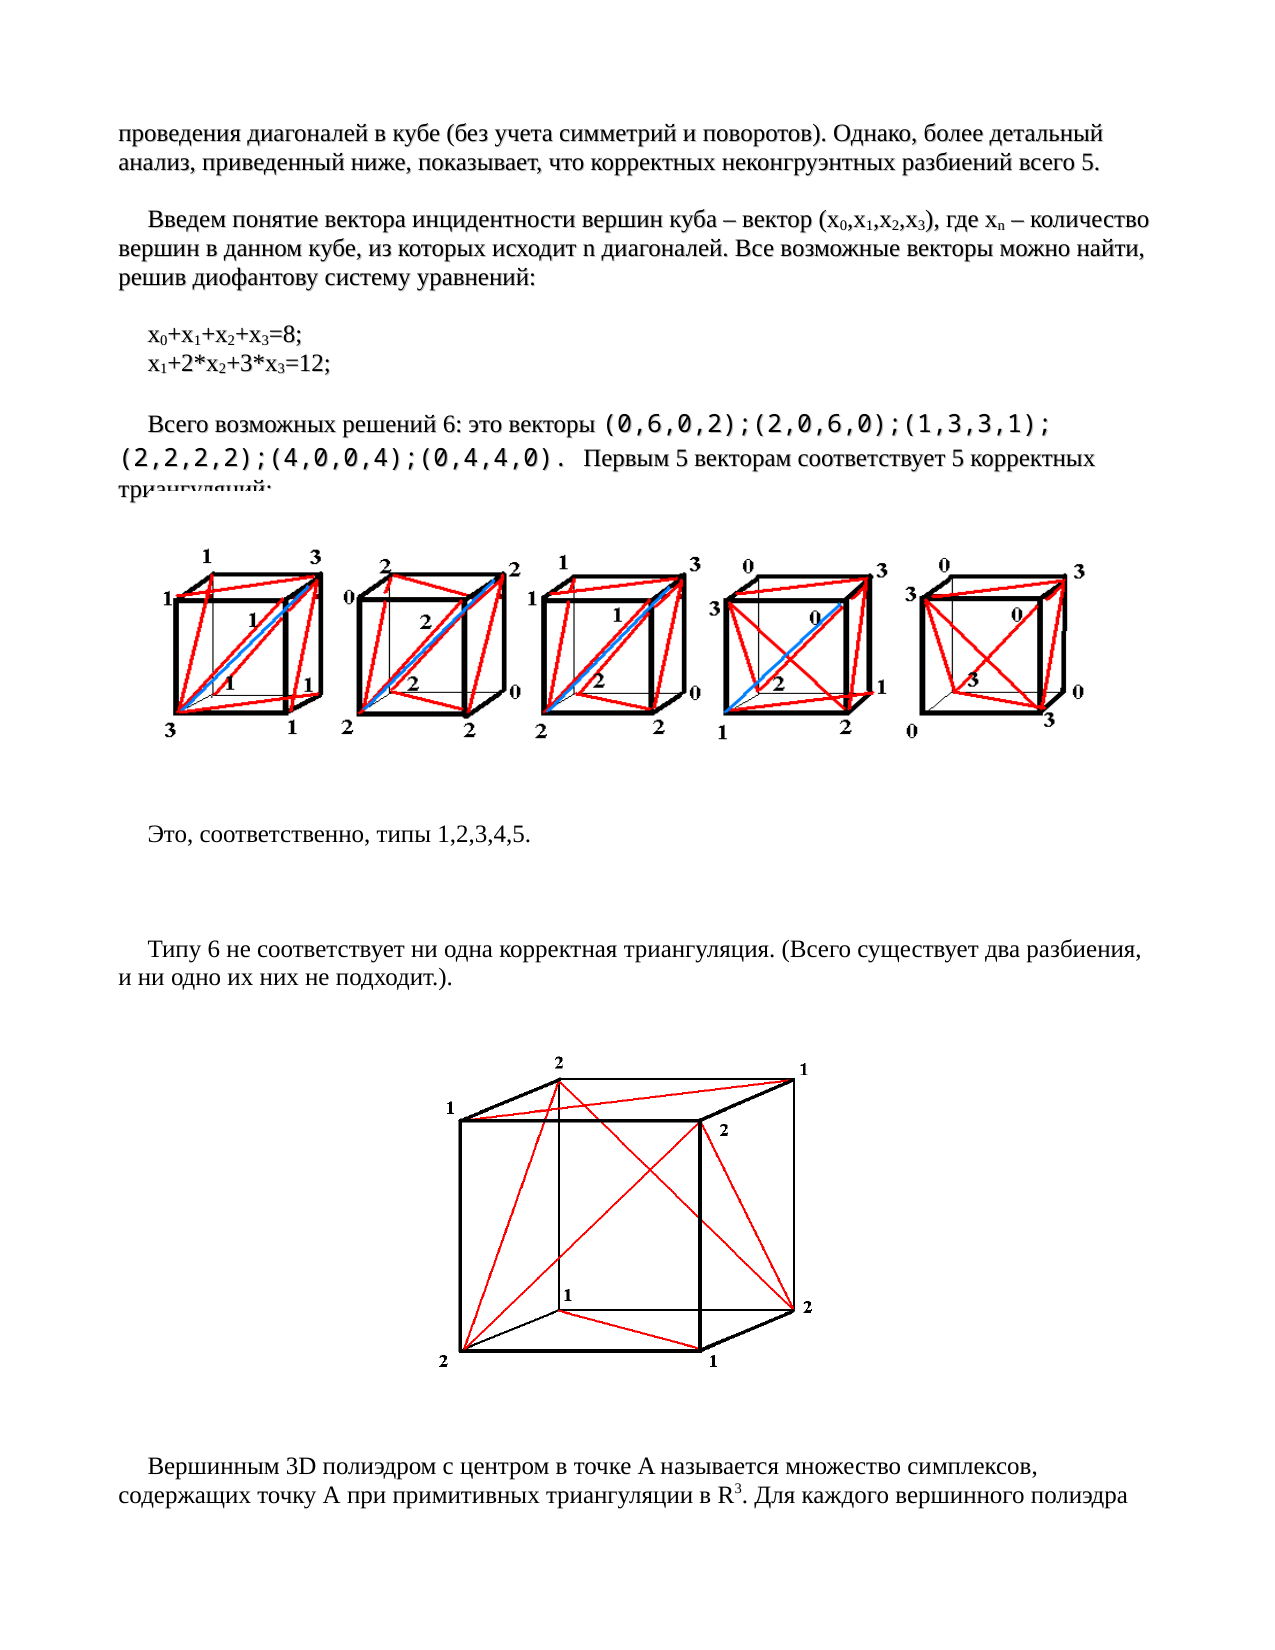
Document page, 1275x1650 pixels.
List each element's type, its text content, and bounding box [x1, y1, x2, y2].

text Типу 6 не соответствует ни одна корректная триангуляция. (Всего существует два разбиения, и ни одно их них не подходит.). [118, 934, 1157, 991]
text проведения диагоналей в кубе (без учета симметрий и поворотов). Однако, более детальный анализ, приведенный ниже, показывает, что корректных неконгруэнтных разбиений всего 5. [118, 118, 1157, 176]
text x1+2*x2+3*x3=12; [118, 348, 1157, 377]
text Всего возможных решений 6: это векторы (0,6,0,2);(2,0,6,0);(1,3,3,1);(2,2,2,2);(4,0,0,4);(0,4,4,0). Первым 5 векторам соответствует 5 корректных триангуляций: [118, 406, 1157, 502]
text Это, соответственно, типы 1,2,3,4,5. [118, 819, 1157, 847]
picture [342, 1009, 927, 1413]
picture [149, 491, 1118, 800]
text Вершинным 3D полиэдром с центром в точке A называется множество симплексов, содержащих точку А при примитивных триангуляции в R3. Для каждого вершинного полиэдра [118, 1451, 1157, 1509]
text Введем понятие вектора инцидентности вершин куба – вектор (x0,x1,x2,x3), где xn – количество вершин в данном кубе, из которых исходит n диагоналей. Все возможные векторы можно найти, решив диофантову систему уравнений: [118, 204, 1157, 291]
text x0+x1+x2+x3=8; [118, 319, 1157, 348]
